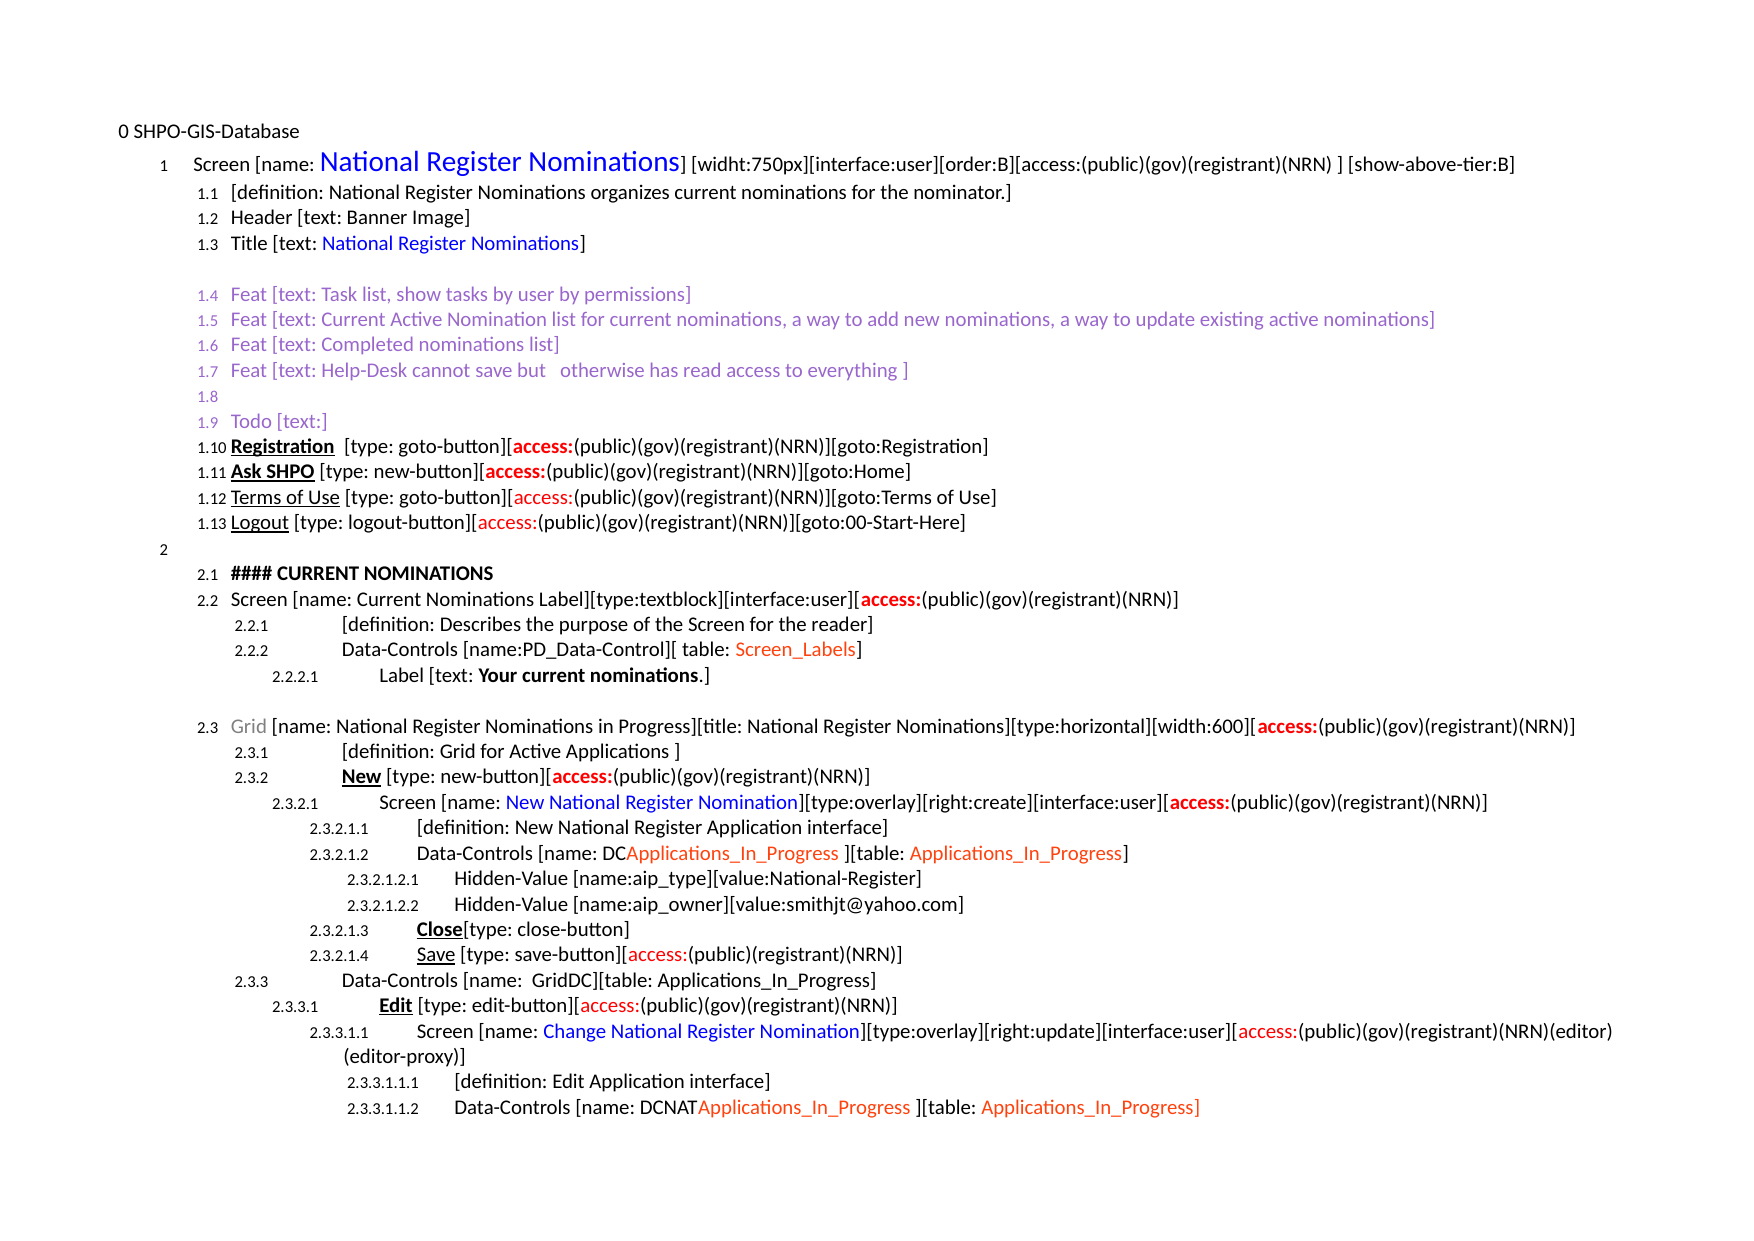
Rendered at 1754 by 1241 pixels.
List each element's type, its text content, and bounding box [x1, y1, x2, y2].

list [definition: Edit Application interface] [343, 1069, 1636, 1094]
list Screen [name: National Register Nominations] [widht:750px][interface:user][order:B][access:(public)(gov)(registrant)(NRN) ] [show-above-tier:B] [156, 143, 1636, 179]
list Title [text: National Register Nominations] [193, 230, 1636, 255]
list [definition: New National Register Application interface] [306, 814, 1636, 840]
list [definition: National Register Nominations organizes current nominations for the nominator.] [193, 179, 1636, 204]
list Data-Controls [name: DCApplications_In_Progress ][table: Applications_In_Progress] [306, 840, 1636, 865]
list Close[type: close-button] [306, 916, 1636, 942]
list Data-Controls [name:PD_Data-Control][ table: Screen_Labels] [231, 637, 1636, 662]
list Screen [name: Current Nominations Label][type:textblock][interface:user][access:(public)(gov)(registrant)(NRN)] [193, 586, 1636, 611]
list Feat [text: Help-Desk cannot save but otherwise has read access to everything ] [193, 357, 1636, 382]
list Feat [text: Current Active Nomination list for current nominations, a way to add new nominations, a way to update existing active nominations] [193, 306, 1636, 332]
list Header [text: Banner Image] [193, 204, 1636, 230]
list Logout [type: logout-button][access:(public)(gov)(registrant)(NRN)][goto:00-Start-Here] [193, 509, 1636, 535]
list Terms of Use [type: goto-button][access:(public)(gov)(registrant)(NRN)][goto:Terms of Use] [193, 484, 1636, 509]
list Save [type: save-button][access:(public)(registrant)(NRN)] [306, 942, 1636, 967]
list [definition: Describes the purpose of the Screen for the reader] [231, 611, 1636, 637]
list Registration [type: goto-button][access:(public)(gov)(registrant)(NRN)][goto:Registration] [193, 433, 1636, 459]
list Ask SHPO [type: new-button][access:(public)(gov)(registrant)(NRN)][goto:Home] [193, 459, 1636, 484]
list Todo [text:] [193, 408, 1636, 433]
list Feat [text: Task list, show tasks by user by permissions] [193, 281, 1636, 306]
text 0 SHPO-GIS-Database [118, 118, 1636, 143]
list Data-Controls [name: GridDC][table: Applications_In_Progress] [231, 967, 1636, 992]
list Screen [name: Change National Register Nomination][type:overlay][right:update][interface:user][access:(public)(gov)(registrant)(NRN)(editor)(editor-proxy)] [306, 1018, 1636, 1069]
list Screen [name: New National Register Nomination][type:overlay][right:create][interface:user][access:(public)(gov)(registrant)(NRN)] [268, 789, 1636, 814]
list Label [text: Your current nominations.] [268, 662, 1636, 687]
list Hidden-Value [name:aip_owner][value:smithjt@yahoo.com] [343, 891, 1636, 916]
list New [type: new-button][access:(public)(gov)(registrant)(NRN)] [231, 764, 1636, 789]
list Edit [type: edit-button][access:(public)(gov)(registrant)(NRN)] [268, 992, 1636, 1018]
list Data-Controls [name: DCNATApplications_In_Progress ][table: Applications_In_Progress] [343, 1094, 1636, 1119]
list Grid [name: National Register Nominations in Progress][title: National Register Nominations][type:horizontal][width:600][access:(public)(gov)(registrant)(NRN)] [193, 713, 1636, 738]
list Feat [text: Completed nominations list] [193, 332, 1636, 357]
list #### CURRENT NOMINATIONS [193, 560, 1636, 586]
list [definition: Grid for Active Applications ] [231, 738, 1636, 764]
list Hidden-Value [name:aip_type][value:National-Register] [343, 865, 1636, 891]
